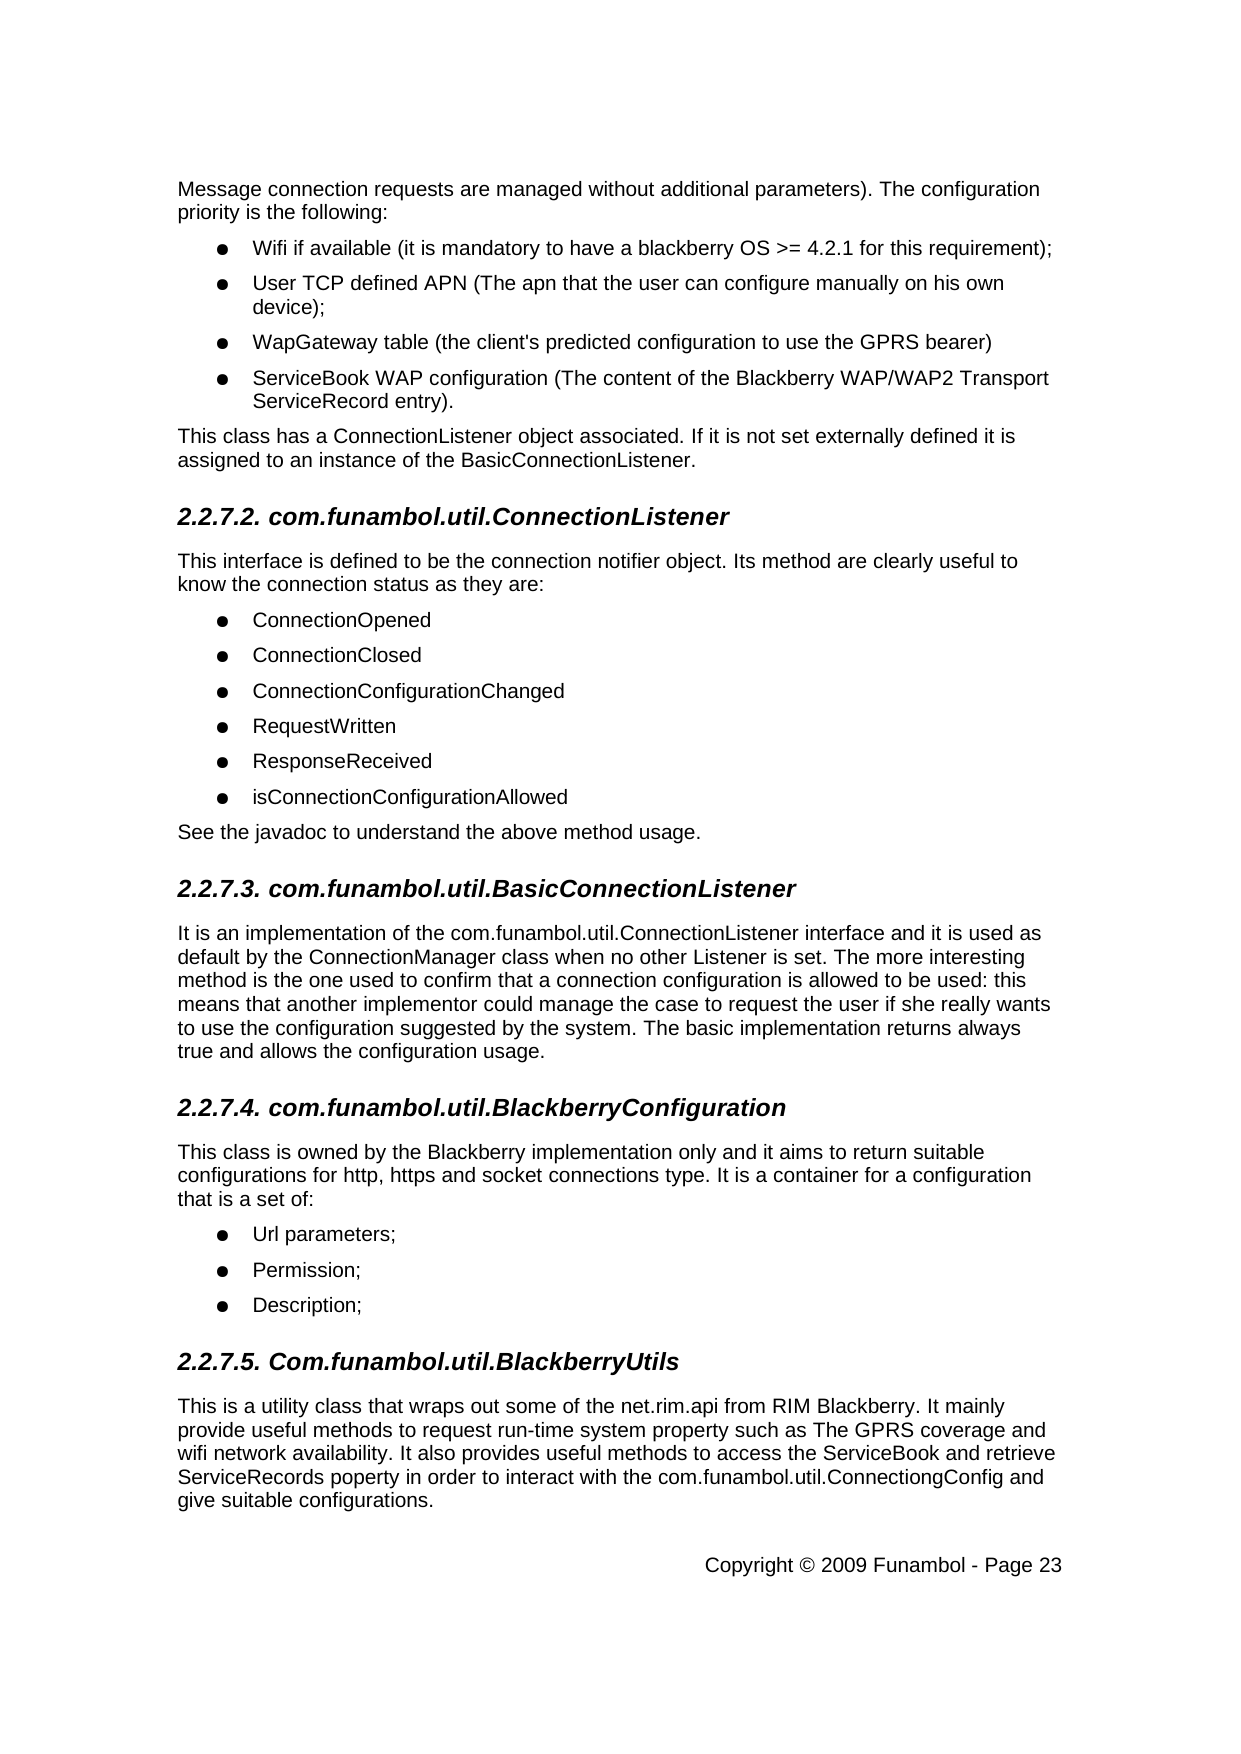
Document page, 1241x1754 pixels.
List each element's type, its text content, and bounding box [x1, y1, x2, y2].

list Description; [215, 1294, 1063, 1317]
text Message connection requests are managed without additional parameters). The configuration priority is the following: [177, 177, 1063, 224]
list User TCP defined APN (The apn that the user can configure manually on his own device); [215, 272, 1063, 319]
list Wifi if available (it is mandatory to have a blackberry OS >= 4.2.1 for this requirement); [215, 236, 1063, 260]
subtitle com.funambol.util.BasicConnectionListener [177, 875, 1063, 903]
list ConnectionClosed [215, 644, 1063, 667]
list WapGateway table (the client's predicted configuration to use the GPRS bearer) [215, 331, 1063, 354]
text See the javadoc to understand the above method usage. [177, 821, 1063, 844]
list RequestWritten [215, 714, 1063, 738]
subtitle com.funambol.util.ConnectionListener [177, 503, 1063, 531]
text This class is owned by the Blackberry implementation only and it aims to return suitable configurations for http, https and socket connections type. It is a container for a configuration that is a set of: [177, 1140, 1063, 1211]
text This class has a ConnectionListener object associated. If it is not set externally defined it is assigned to an instance of the BasicConnectionListener. [177, 425, 1063, 472]
list ResponseReceived [215, 750, 1063, 773]
list ServiceBook WAP configuration (The content of the Blackberry WAP/WAP2 Transport ServiceRecord entry). [215, 366, 1063, 413]
text This interface is defined to be the connection notifier object. Its method are clearly useful to know the connection status as they are: [177, 549, 1063, 596]
list Url parameters; [215, 1223, 1063, 1246]
text It is an implementation of the com.funambol.util.ConnectionListener interface and it is used as default by the ConnectionManager class when no other Listener is set. The more interesting method is the one used to confirm that a connection configuration is allowed to be used: this means that another implementor could manage the case to request the user if she really wants to use the configuration suggested by the system. The basic implementation returns always true and allows the configuration usage. [177, 922, 1063, 1063]
list Permission; [215, 1258, 1063, 1282]
subtitle Com.funambol.util.BlackberryUtils [177, 1348, 1063, 1376]
list isConnectionConfigurationAllowed [215, 785, 1063, 809]
subtitle com.funambol.util.BlackberryConfiguration [177, 1094, 1063, 1122]
list ConnectionOpened [215, 608, 1063, 632]
list ConnectionConfigurationChanged [215, 679, 1063, 703]
text This is a utility class that wraps out some of the net.rim.api from RIM Blackberry. It mainly provide useful methods to request run-time system property such as The GPRS coverage and wifi network availability. It also provides useful methods to access the ServiceBook and retrieve ServiceRecords poperty in order to interact with the com.funambol.util.ConnectiongConfig and give suitable configurations. [177, 1395, 1063, 1512]
